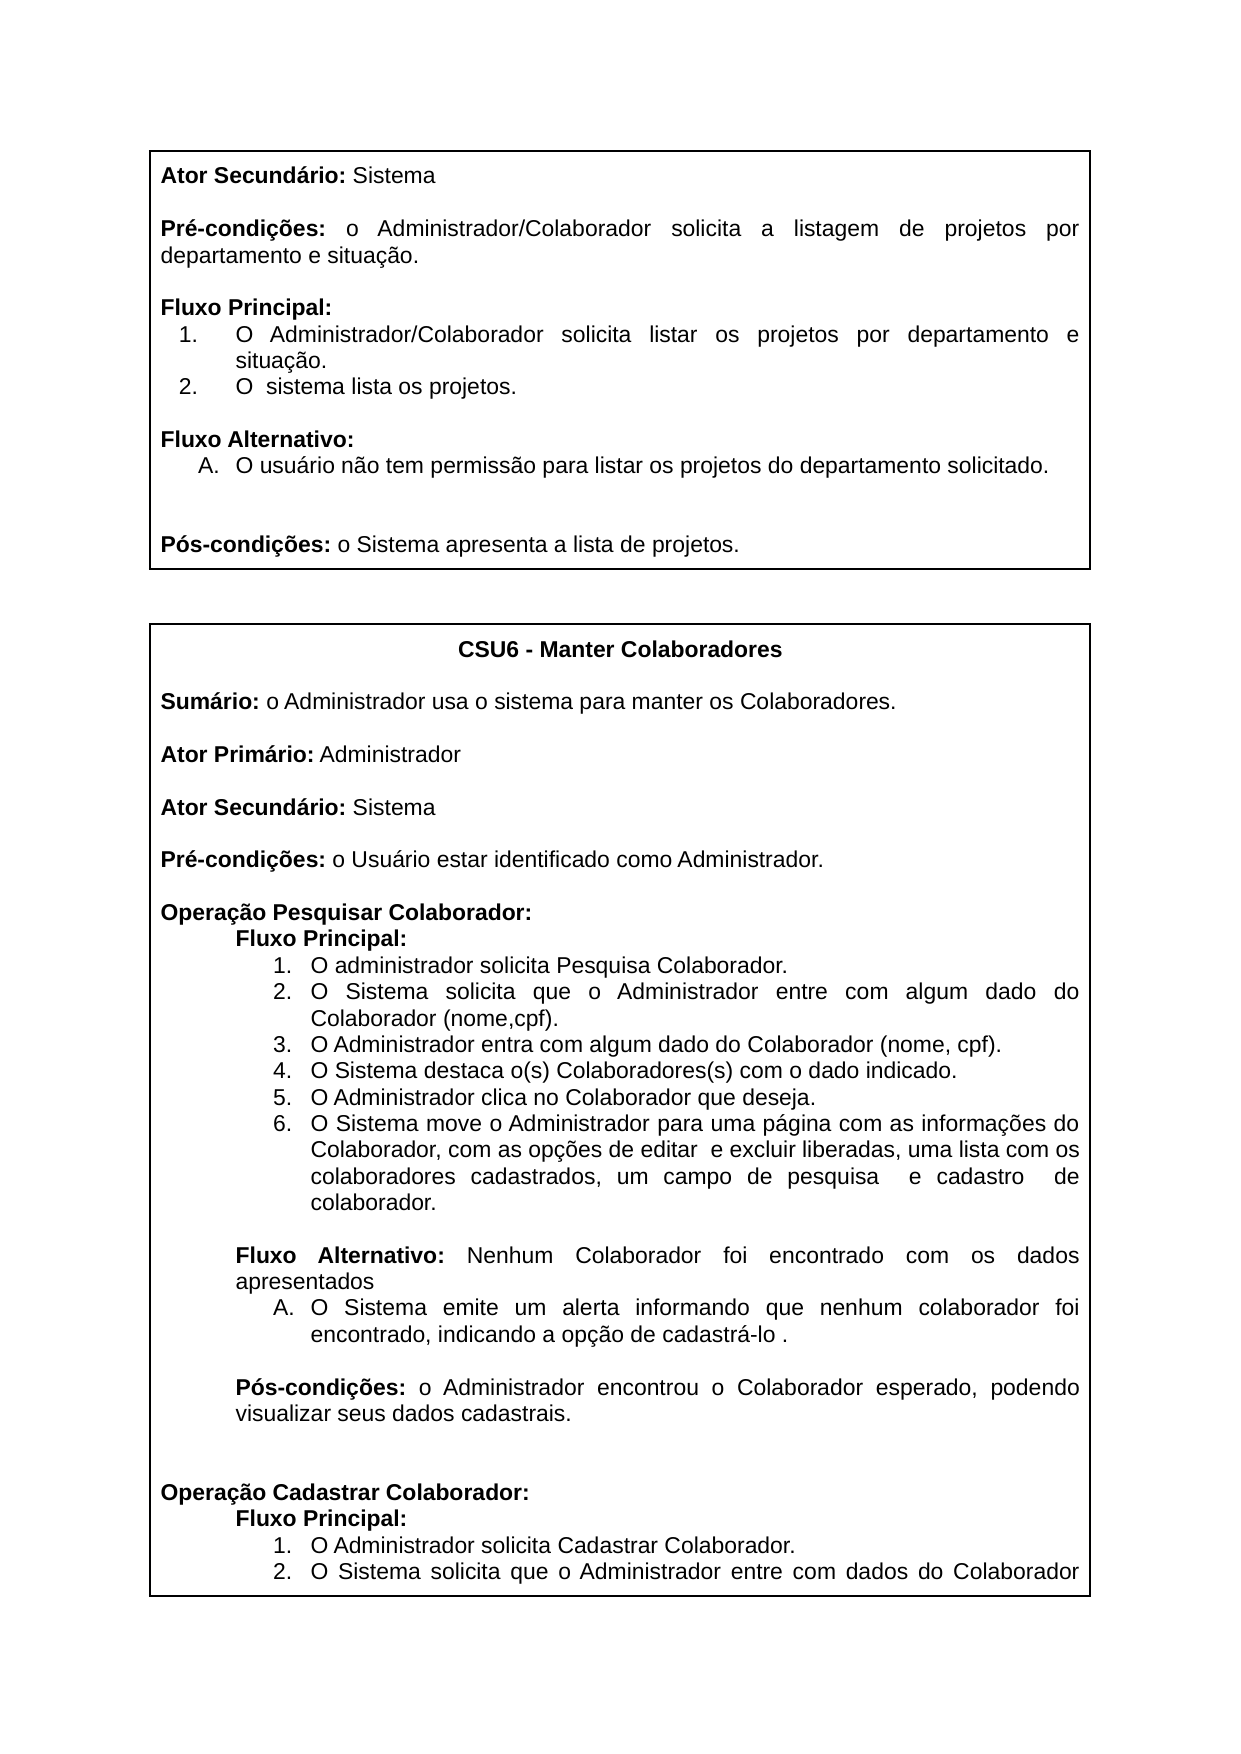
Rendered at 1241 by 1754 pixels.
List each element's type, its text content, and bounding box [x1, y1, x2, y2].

table_header Ator Secundário: Sistema Pré-condições: o Administrador/Colaborador solicita a listagem de projetos por departamento e situação. Fluxo Principal: O Administrador/Colaborador solicita listar os projetos por departamento e situação. O sistema lista os projetos. Fluxo Alternativo: O usuário não tem permissão para listar os projetos do departamento solicitado. Pós-condições: o Sistema apresenta a lista de projetos. [151, 152, 1089, 568]
table_header CSU6 - Manter Colaboradores Sumário: o Administrador usa o sistema para manter os Colaboradores. Ator Primário: Administrador Ator Secundário: Sistema Pré-condições: o Usuário estar identificado como Administrador. Operação Pesquisar Colaborador: Fluxo Principal: O administrador solicita Pesquisa Colaborador. O Sistema solicita que o Administrador entre com algum dado do Colaborador (nome,cpf). O Administrador entra com algum dado do Colaborador (nome, cpf). O Sistema destaca o(s) Colaboradores(s) com o dado indicado. O Administrador clica no Colaborador que deseja. O Sistema move o Administrador para uma página com as informações do Colaborador, com as opções de editar e excluir liberadas, uma lista com os colaboradores cadastrados, um campo de pesquisa e cadastro de colaborador. Fluxo Alternativo: Nenhum Colaborador foi encontrado com os dados apresentados O Sistema emite um alerta informando que nenhum colaborador foi encontrado, indicando a opção de cadastrá-lo . Pós-condições: o Administrador encontrou o Colaborador esperado, podendo visualizar seus dados cadastrais. Operação Cadastrar Colaborador: Fluxo Principal: O Administrador solicita Cadastrar Colaborador. O Sistema solicita que o Administrador entre com dados do Colaborador [151, 625, 1089, 1595]
